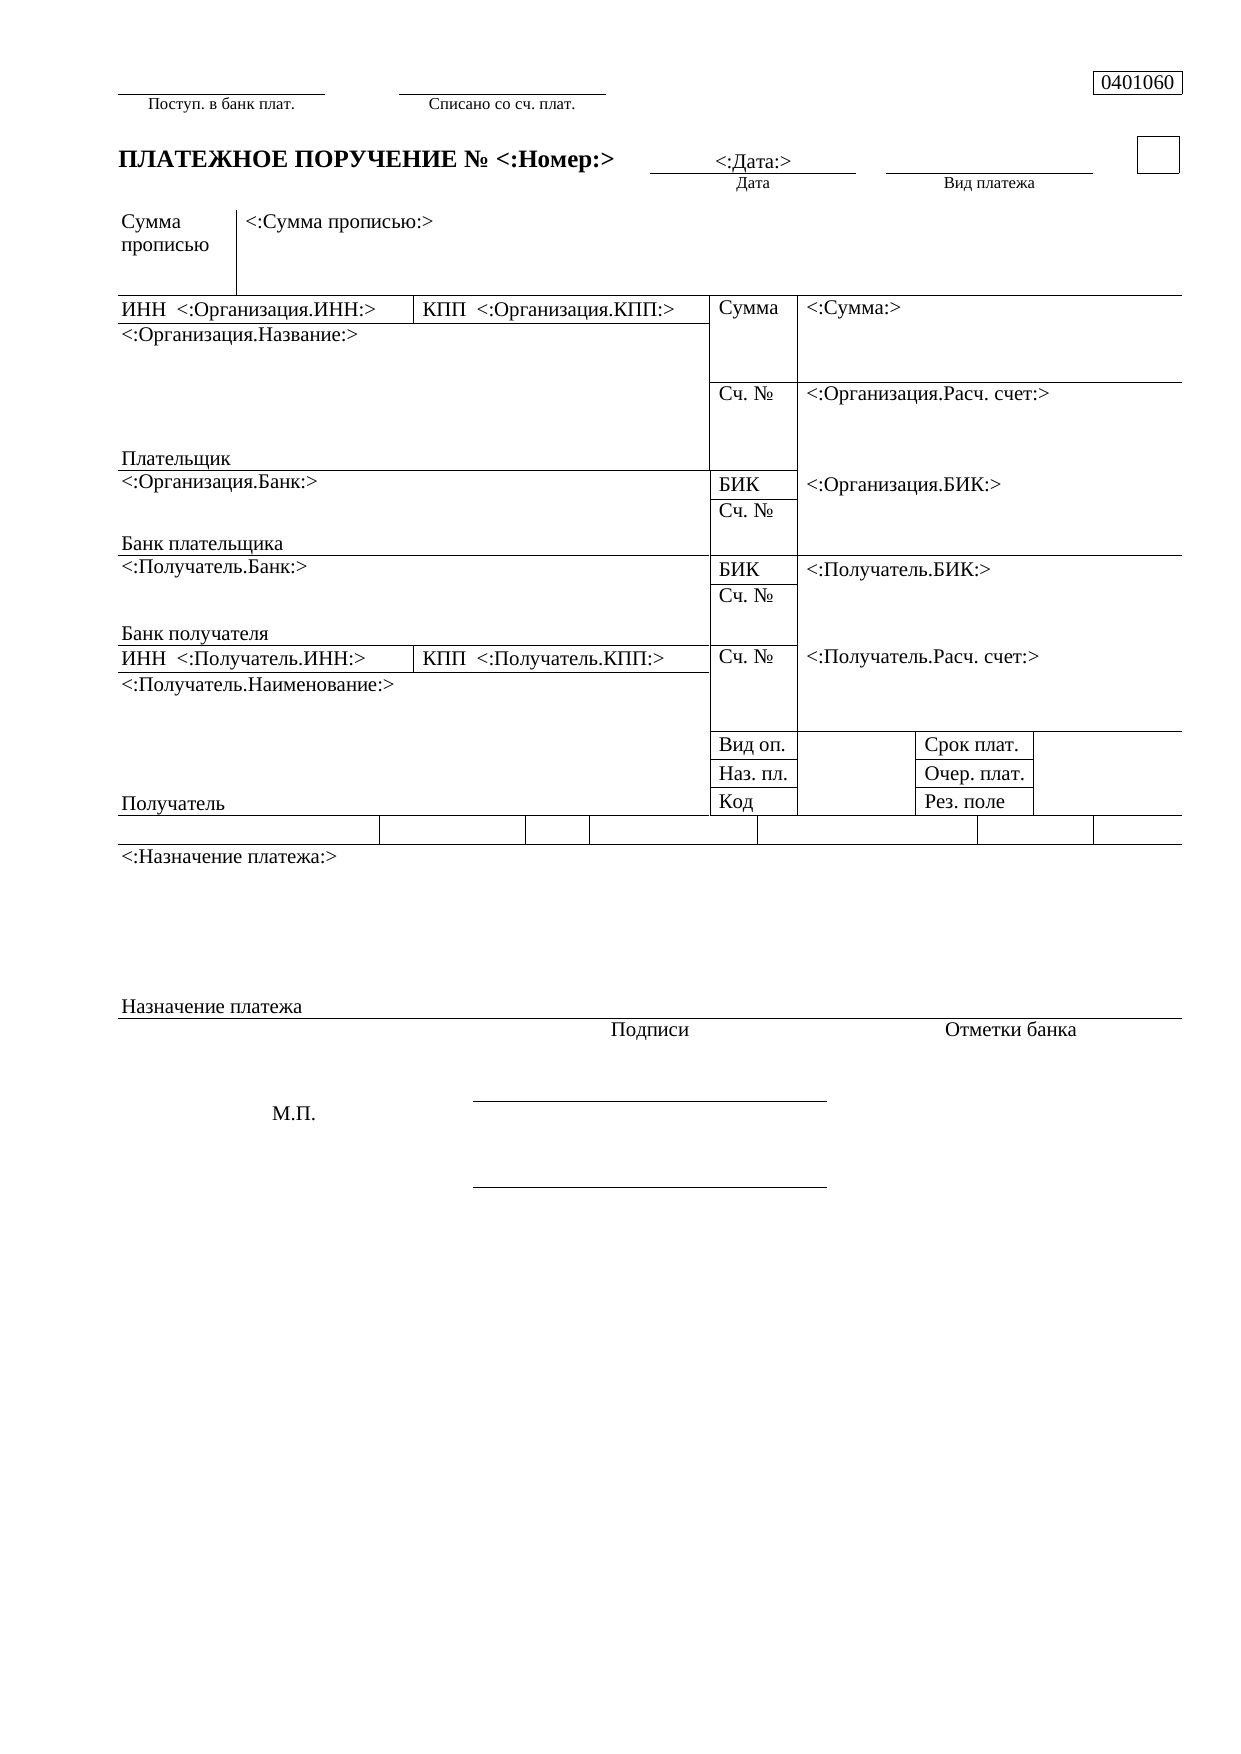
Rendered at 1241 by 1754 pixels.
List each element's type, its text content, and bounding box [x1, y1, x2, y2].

table_cell [711, 527, 797, 555]
table_cell <:Организация.Расч. счет:> [798, 383, 1182, 470]
table_header [606, 71, 1093, 94]
table_cell Очер. плат. [916, 760, 1033, 787]
table_cell <:Получатель.Банк:> [118, 556, 709, 615]
table_cell [758, 816, 977, 844]
table_header [118, 1079, 472, 1102]
table_cell Сч. № [710, 383, 797, 470]
table_cell <:Организация.Банк:> [118, 471, 709, 527]
table_cell Сч. № [711, 646, 797, 731]
table_cell [118, 759, 709, 787]
table_header [1093, 136, 1137, 173]
table_cell [380, 816, 525, 844]
table_cell [798, 527, 1182, 555]
table_cell [115, 173, 650, 192]
table_header [827, 1079, 1181, 1187]
table_cell [1034, 787, 1182, 815]
table_header Сумма прописью [118, 210, 236, 295]
table_cell [856, 173, 886, 192]
table_cell <:Организация.Название:> [118, 324, 709, 382]
table_header [886, 136, 1093, 173]
table_cell Получатель [118, 787, 709, 815]
table_cell [1093, 95, 1182, 113]
table_header БИК [711, 471, 797, 499]
table_cell [1093, 173, 1137, 192]
table_cell Наз. пл. [711, 760, 797, 787]
table_cell [118, 816, 379, 844]
table_header <:Организация.БИК:> [798, 470, 1182, 499]
table_header КПП <:Получатель.КПП:> [414, 646, 709, 672]
table_cell Назначение платежа [118, 990, 1182, 1018]
table_cell [1137, 174, 1179, 192]
table_cell Срок плат. [916, 732, 1033, 759]
table_header [325, 71, 399, 94]
table_cell Сч. № [711, 500, 797, 527]
table_cell [526, 816, 589, 844]
table_cell [711, 615, 797, 645]
table_header [118, 71, 325, 94]
table_cell Вид оп. [711, 732, 797, 759]
text Подписи Отметки банка [118, 1019, 1181, 1041]
table_cell [118, 731, 709, 759]
table_header [856, 136, 886, 173]
table_header КПП <:Организация.КПП:> [414, 296, 709, 323]
table_cell [978, 816, 1093, 844]
table_cell [590, 816, 757, 844]
table_header [1138, 137, 1179, 173]
table_cell <:Сумма:> [798, 296, 1182, 382]
table_cell Банк плательщика [118, 527, 709, 555]
table_cell [1034, 732, 1182, 759]
table_header 0401060 [1094, 72, 1182, 94]
table_cell Код [711, 788, 797, 815]
table_header [399, 71, 606, 94]
table_cell Списано со сч. плат. [399, 95, 606, 113]
table_cell [473, 1102, 827, 1187]
table_cell <:Получатель.Наименование:> [118, 673, 709, 731]
table_cell [798, 732, 915, 759]
table_cell [798, 759, 915, 787]
table_cell Рез. поле [916, 788, 1033, 815]
table_header ИНН <:Получатель.ИНН:> [118, 646, 413, 672]
table_cell М.П. [118, 1102, 472, 1187]
table_cell Сумма [710, 296, 797, 382]
table_cell [606, 94, 1093, 113]
table_header <:Получатель.БИК:> [798, 556, 1182, 584]
table_header [473, 1079, 827, 1101]
table_header <:Сумма прописью:> [237, 210, 1182, 295]
table_cell <:Получатель.Расч. счет:> [798, 645, 1182, 731]
table_cell Вид платежа [886, 174, 1093, 192]
table_header ИНН <:Организация.ИНН:> [118, 296, 413, 323]
table_cell [798, 615, 1182, 645]
table_cell Плательщик [118, 440, 709, 470]
table_cell [1034, 759, 1182, 787]
table_header ПЛАТЕЖНОЕ ПОРУЧЕНИЕ № <:Номер:> [115, 136, 650, 173]
table_cell [1094, 816, 1182, 844]
table_cell [325, 94, 399, 113]
table_cell [798, 584, 1182, 615]
table_cell Дата [650, 174, 856, 192]
table_cell <:Назначение платежа:> [118, 845, 1182, 989]
table_cell Сч. № [711, 585, 797, 615]
table_cell Банк получателя [118, 615, 709, 645]
table_cell Поступ. в банк плат. [118, 95, 325, 113]
table_cell [798, 499, 1182, 527]
table_header БИК [711, 556, 797, 584]
table_header <:Дата:> [650, 136, 856, 173]
table_header [118, 382, 709, 440]
table_cell [798, 787, 915, 815]
